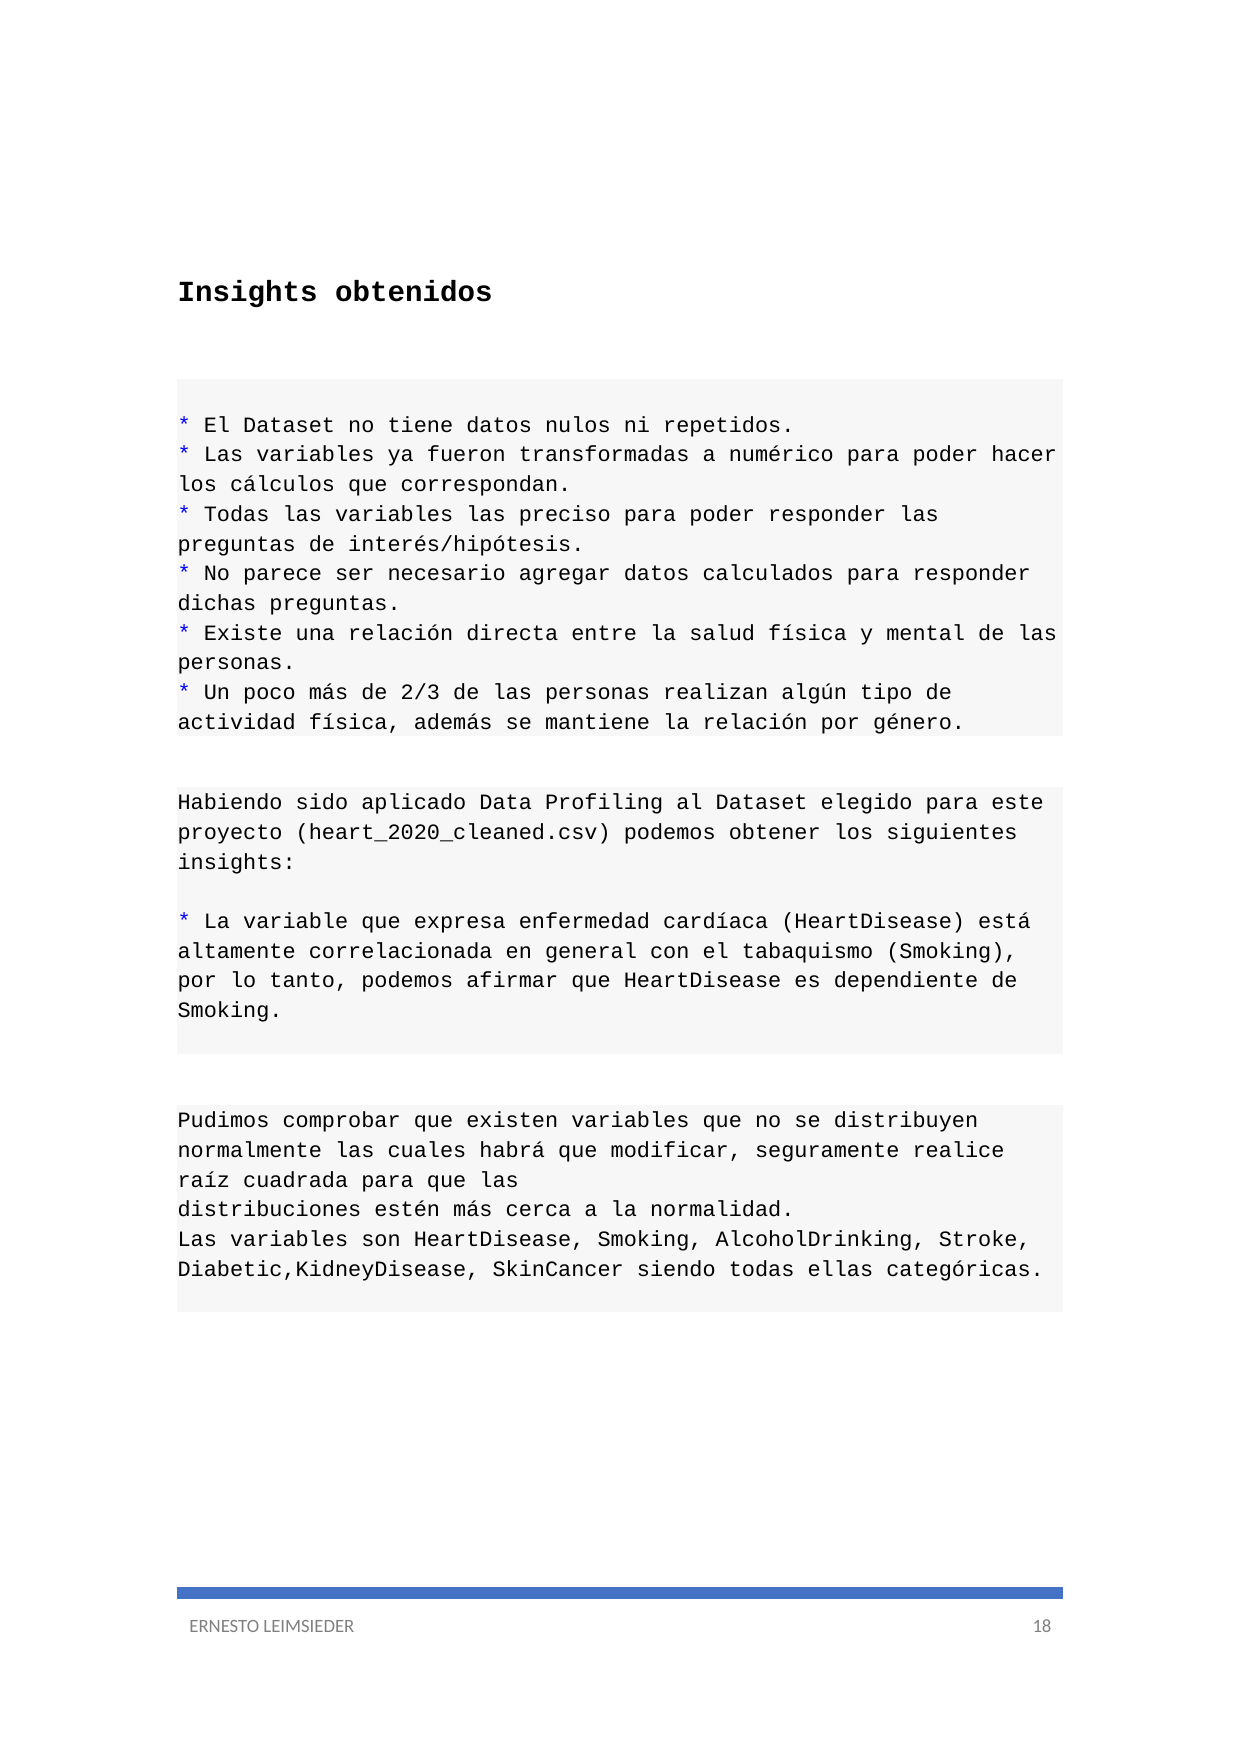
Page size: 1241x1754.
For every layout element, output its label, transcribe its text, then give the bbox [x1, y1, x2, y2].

text Habiendo sido aplicado Data Profiling al Dataset elegido para este proyecto (heart_2020_cleaned.csv) podemos obtener los siguientes insights: [177, 787, 1063, 876]
text * No parece ser necesario agregar datos calculados para responder dichas preguntas. [177, 557, 1063, 617]
text Insights obtenidos [177, 277, 1063, 311]
text * La variable que expresa enfermedad cardíaca (HeartDisease) está altamente correlacionada en general con el tabaquismo (Smoking), por lo tanto, podemos afirmar que HeartDisease es dependiente de Smoking. [177, 905, 1063, 1024]
text * Las variables ya fueron transformadas a numérico para poder hacer los cálculos que correspondan. [177, 439, 1063, 498]
text * El Dataset no tiene datos nulos ni repetidos. [177, 409, 1063, 439]
text * Existe una relación directa entre la salud física y mental de las personas. [177, 617, 1063, 676]
text * Un poco más de 2/3 de las personas realizan algún tipo de actividad física, además se mantiene la relación por género. [177, 676, 1063, 736]
text * Todas las variables las preciso para poder responder las preguntas de interés/hipótesis. [177, 498, 1063, 557]
text Pudimos comprobar que existen variables que no se distribuyen normalmente las cuales habrá que modificar, seguramente realice raíz cuadrada para que las [177, 1105, 1063, 1194]
text Las variables son HeartDisease, Smoking, AlcoholDrinking, Stroke, Diabetic,KidneyDisease, SkinCancer siendo todas ellas categóricas. [177, 1223, 1063, 1283]
text distribuciones estén más cerca a la normalidad. [177, 1194, 1063, 1223]
